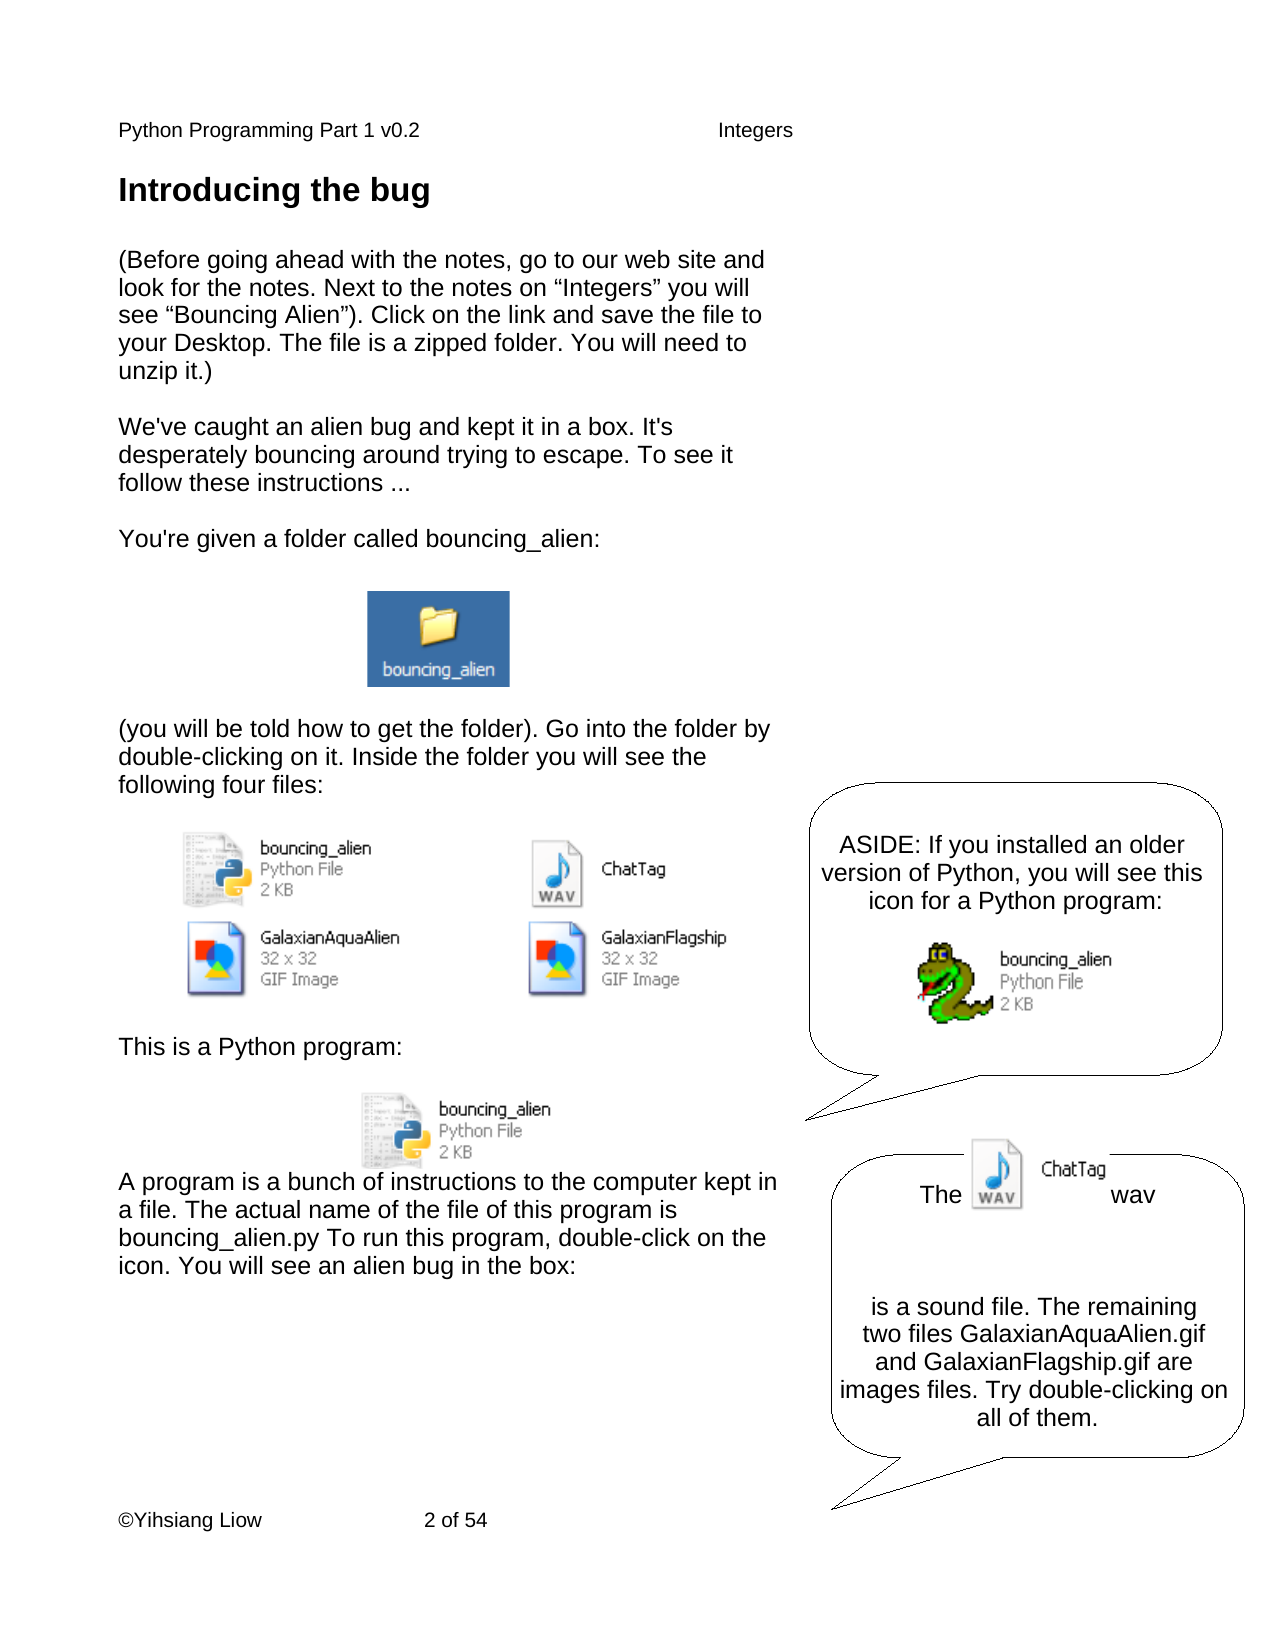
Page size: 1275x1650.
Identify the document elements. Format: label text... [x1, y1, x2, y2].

text (Before going ahead with the notes, go to our web site and look for the notes. Next to the notes on “Integers” you will see “Bouncing Alien”). Click on the link and save the file to your Desktop. The file is a zipped folder. You will need to unzip it.) [118, 245, 793, 385]
text (you will be told how to get the folder). Go into the folder by double-clicking on it. Inside the folder you will see the following four files: [118, 715, 793, 799]
text We've caught an alien bug and kept it in a box. It's desperately bouncing around trying to escape. To see it follow these instructions ... [118, 413, 793, 497]
text Introducing the bug [118, 171, 793, 208]
text A program is a bunch of instructions to the computer kept in a file. The actual name of the file of this program is bouncing_alien.py To run this program, double-click on the icon. You will see an alien bug in the box: [118, 1122, 793, 1280]
text You're given a folder called bouncing_alien: [118, 524, 793, 552]
text This is a Python program: [118, 1033, 793, 1061]
